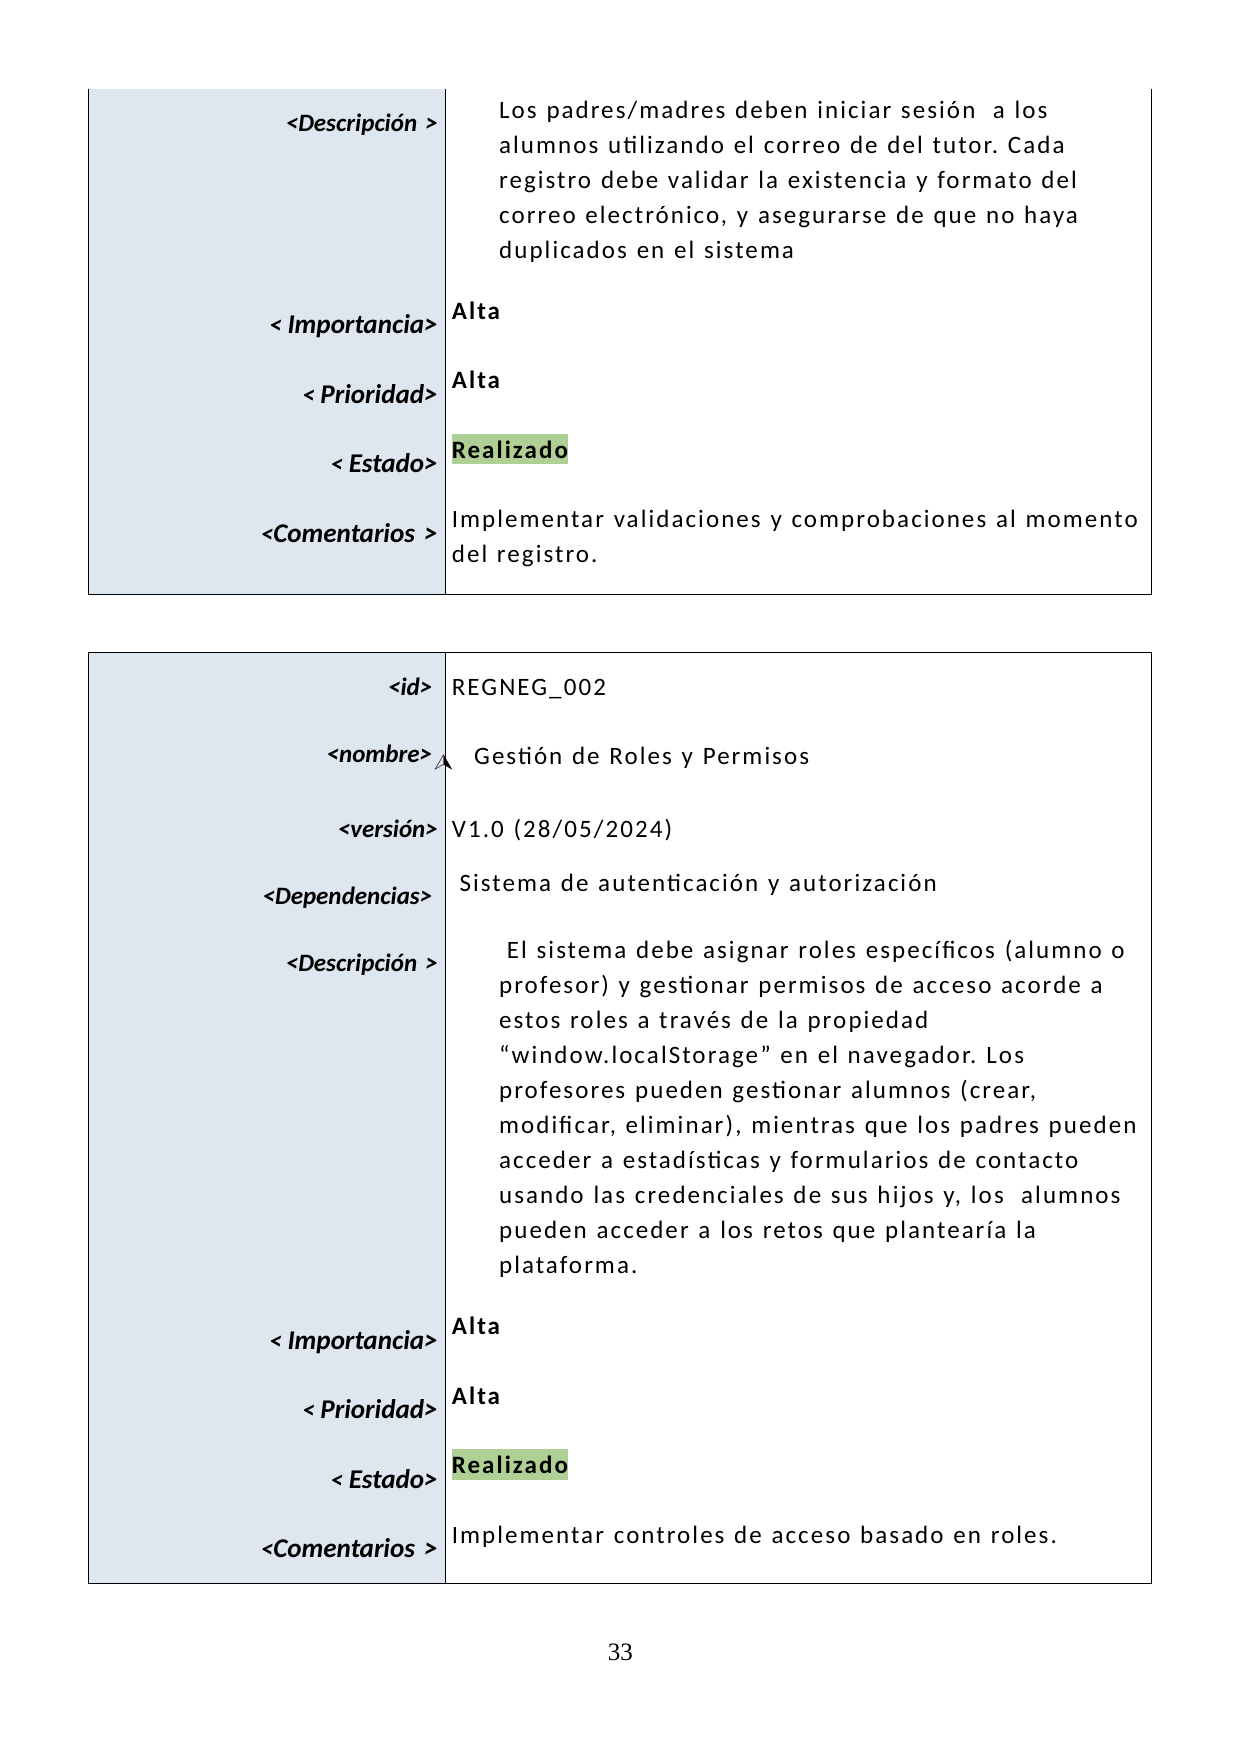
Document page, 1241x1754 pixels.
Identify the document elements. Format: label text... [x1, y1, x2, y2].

table_cell El sistema debe asignar roles específicos (alumno o profesor) y gestionar permisos de acceso acorde a estos roles a través de la propiedad “window.localStorage” en el navegador. Los profesores pueden gestionar alumnos (crear, modificar, eliminar), mientras que los padres pueden acceder a estadísticas y formularios de contacto usando las credenciales de sus hijos y, los alumnos pueden acceder a los retos que plantearía la plataforma. [446, 929, 1151, 1305]
table_cell Los padres/madres deben iniciar sesión a los alumnos utilizando el correo de del tutor. Cada registro debe validar la existencia y formato del correo electrónico, y asegurarse de que no haya duplicados en el sistema [446, 89, 1151, 289]
table_cell <Comentarios > [89, 498, 445, 594]
table_cell < Importancia> [89, 289, 445, 359]
table_cell Implementar validaciones y comprobaciones al momento del registro. [446, 498, 1151, 594]
table_header REGNEG_002 [446, 653, 1151, 720]
table_cell <Comentarios > [89, 1513, 445, 1583]
table_cell <Descripción > [89, 89, 445, 289]
table_cell <nombre> [89, 720, 445, 795]
table_cell Implementar controles de acceso basado en roles. [446, 1513, 1151, 1583]
table_cell < Prioridad> [89, 359, 445, 428]
table_cell < Prioridad> [89, 1374, 445, 1444]
table_cell Alta [446, 1374, 1151, 1444]
table_cell V1.0 (28/05/2024) [446, 795, 1151, 862]
table_cell <versión> [89, 795, 445, 862]
table_cell < Estado> [89, 1444, 445, 1513]
table_cell < Importancia> [89, 1305, 445, 1374]
table_cell <Descripción > [89, 929, 445, 1305]
table_cell Sistema de autenticación y autorización [446, 862, 1151, 929]
table_cell Alta [446, 1305, 1151, 1374]
table_cell Realizado [446, 428, 1151, 498]
table_cell < Estado> [89, 428, 445, 498]
table_cell Realizado [446, 1444, 1151, 1513]
table_header <id> [89, 653, 445, 720]
table_cell <Dependencias> [89, 862, 445, 929]
table_cell Alta [446, 359, 1151, 428]
table_cell Alta [446, 289, 1151, 359]
table_cell Gestión de Roles y Permisos [446, 720, 1151, 795]
